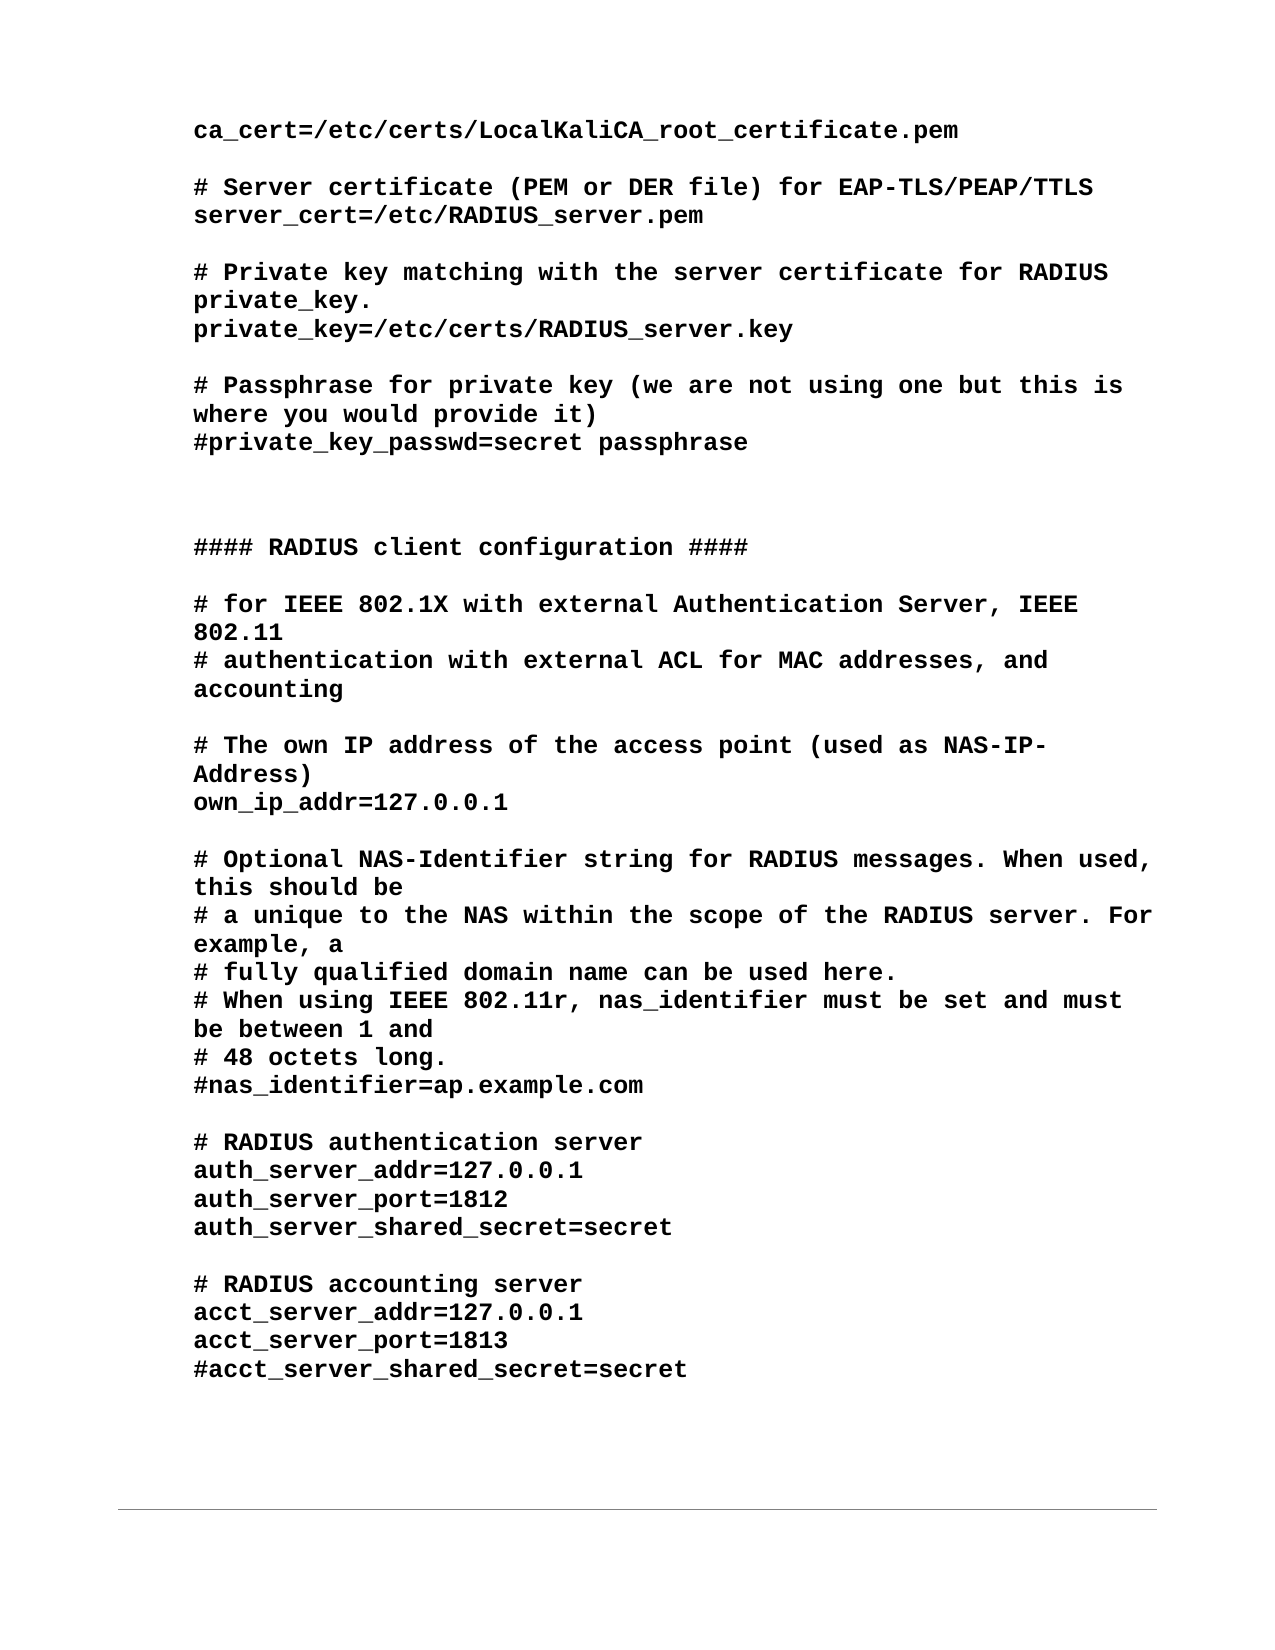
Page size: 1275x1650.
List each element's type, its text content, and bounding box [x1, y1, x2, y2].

text auth_server_shared_secret=secret [193, 1215, 1157, 1243]
text # Passphrase for private key (we are not using one but this is where you would provide it) [193, 373, 1157, 430]
text # for IEEE 802.1X with external Authentication Server, IEEE 802.11 [193, 591, 1157, 648]
text ca_cert=/etc/certs/LocalKaliCA_root_certificate.pem [193, 118, 1157, 146]
text #acct_server_shared_secret=secret [193, 1356, 1157, 1385]
text #private_key_passwd=secret passphrase [193, 430, 1157, 458]
text acct_server_addr=127.0.0.1 [193, 1300, 1157, 1328]
text server_cert=/etc/RADIUS_server.pem [193, 203, 1157, 231]
text auth_server_addr=127.0.0.1 [193, 1158, 1157, 1186]
text # Optional NAS-Identifier string for RADIUS messages. When used, this should be [193, 846, 1157, 903]
text own_ip_addr=127.0.0.1 [193, 790, 1157, 818]
text private_key=/etc/certs/RADIUS_server.key [193, 316, 1157, 345]
text # authentication with external ACL for MAC addresses, and accounting [193, 648, 1157, 705]
text auth_server_port=1812 [193, 1186, 1157, 1215]
text acct_server_port=1813 [193, 1328, 1157, 1356]
text # RADIUS accounting server [193, 1271, 1157, 1300]
text # fully qualified domain name can be used here. [193, 960, 1157, 988]
text # The own IP address of the access point (used as NAS-IP-Address) [193, 733, 1157, 790]
text # Server certificate (PEM or DER file) for EAP-TLS/PEAP/TTLS [193, 175, 1157, 203]
text #### RADIUS client configuration #### [193, 535, 1157, 563]
text #nas_identifier=ap.example.com [193, 1073, 1157, 1101]
text # RADIUS authentication server [193, 1130, 1157, 1158]
text # a unique to the NAS within the scope of the RADIUS server. For example, a [193, 903, 1157, 960]
text # 48 octets long. [193, 1045, 1157, 1073]
text # Private key matching with the server certificate for RADIUS private_key. [193, 260, 1157, 316]
text # When using IEEE 802.11r, nas_identifier must be set and must be between 1 and [193, 988, 1157, 1045]
